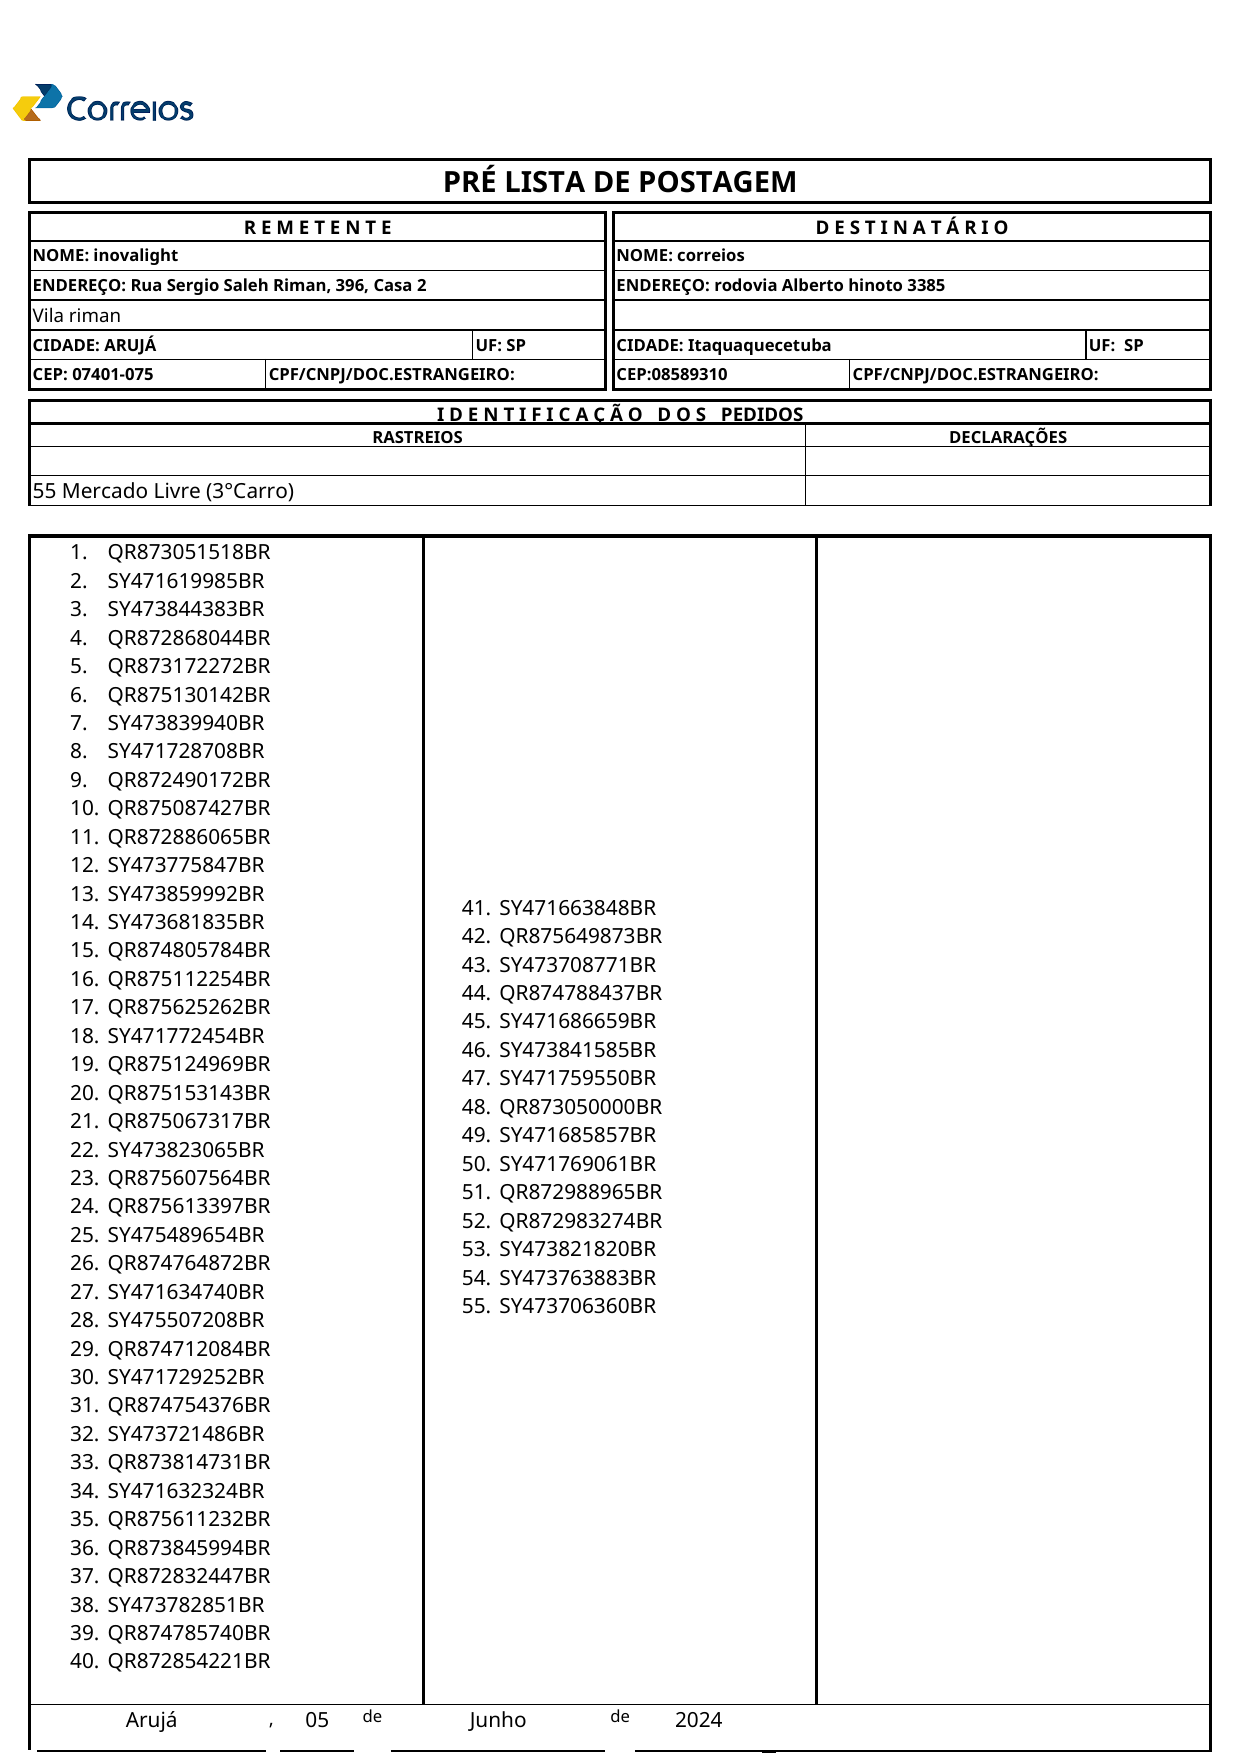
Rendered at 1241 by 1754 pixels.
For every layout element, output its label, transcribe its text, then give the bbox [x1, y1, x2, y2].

table_cell [776, 1705, 1209, 1750]
table_cell [607, 211, 612, 388]
table_cell CEP: 07401-075 [31, 360, 265, 388]
table_cell R E M E T E N T E [31, 214, 604, 240]
table_cell [805, 506, 849, 534]
table_cell [1058, 506, 1086, 534]
table_cell [31, 447, 805, 475]
table_cell [806, 476, 1209, 505]
table_cell ENDEREÇO: Rua Sergio Saleh Riman, 396, Casa 2 [31, 271, 604, 299]
table_cell [818, 538, 1209, 1703]
table_cell de [605, 1705, 635, 1750]
table_cell CPF/CNPJ/DOC.ESTRANGEIRO: [850, 360, 1209, 388]
table_cell [67, 506, 200, 534]
table_cell [613, 204, 1211, 211]
table_cell [400, 506, 444, 534]
table_cell [680, 506, 805, 534]
table_cell [1086, 506, 1211, 534]
table_cell [357, 506, 370, 534]
table_cell I D E N T I F I C A Ç Ã O D O S PEDIDOS [31, 402, 1209, 422]
table_header PRÉ LISTA DE POSTAGEM [205, 161, 1209, 201]
table_cell NOME: correios [615, 242, 1209, 269]
table_cell [229, 506, 357, 534]
table_cell [653, 506, 680, 534]
table_cell CPF/CNPJ/DOC.ESTRANGEIRO: [266, 360, 604, 388]
table_cell [30, 204, 605, 211]
table_cell RASTREIOS CONTEÚDO [31, 425, 805, 446]
table_cell QR873051518BR SY471619985BR SY473844383BR QR872868044BR QR873172272BR QR875130142BR SY473839940BR SY471728708BR QR872490172BR QR875087427BR QR872886065BR SY473775847BR SY473859992BR SY473681835BR QR874805784BR QR875112254BR QR875625262BR SY471772454BR QR875124969BR QR875153143BR QR875067317BR SY473823065BR QR875607564BR QR875613397BR SY475489654BR QR874764872BR SY471634740BR SY475507208BR QR874712084BR SY471729252BR QR874754376BR SY473721486BR QR873814731BR SY471632324BR QR875611232BR QR873845994BR QR872832447BR SY473782851BR QR874785740BR QR872854221BR [31, 538, 422, 1703]
table_cell [370, 506, 400, 534]
table_cell CEP:08589310 [615, 360, 849, 388]
table_cell UF: SP [1087, 331, 1209, 359]
table_cell de [354, 1705, 391, 1750]
table_cell [605, 204, 613, 211]
table_cell CIDADE: Itaquaquecetuba [615, 331, 1085, 359]
table_cell [762, 1705, 776, 1750]
table_cell 2024 [635, 1705, 762, 1750]
table_cell ENDEREÇO: rodovia Alberto hinoto 3385 [615, 271, 1209, 299]
table_cell [31, 1705, 37, 1750]
table_cell NOME: inovalight [31, 242, 604, 269]
table_cell 05 [280, 1705, 354, 1750]
table_cell [444, 506, 653, 534]
table_cell Arujá [37, 1705, 266, 1750]
table_cell [30, 506, 67, 534]
table_cell [806, 447, 1209, 475]
table_cell [615, 301, 1209, 329]
table_cell D E S T I N A T Á R I O [615, 214, 1209, 240]
table_cell [850, 506, 1058, 534]
table_cell [200, 506, 208, 534]
table_cell Vila riman [31, 301, 604, 329]
table_cell , [266, 1705, 280, 1750]
table_cell UF: SP [473, 331, 604, 359]
table_cell SY471663848BR QR875649873BR SY473708771BR QR874788437BR SY471686659BR SY473841585BR SY471759550BR QR873050000BR SY471685857BR SY471769061BR QR872988965BR QR872983274BR SY473821820BR SY473763883BR SY473706360BR [425, 538, 815, 1703]
table_cell [208, 506, 229, 534]
table_cell DECLARAÇÕES VALOR [806, 425, 1209, 446]
table_cell [30, 388, 1211, 399]
table_cell Junho [391, 1705, 605, 1750]
table_cell CIDADE: ARUJÁ [31, 331, 472, 359]
table_cell 55 Mercado Livre (3°Carro) [31, 476, 805, 505]
